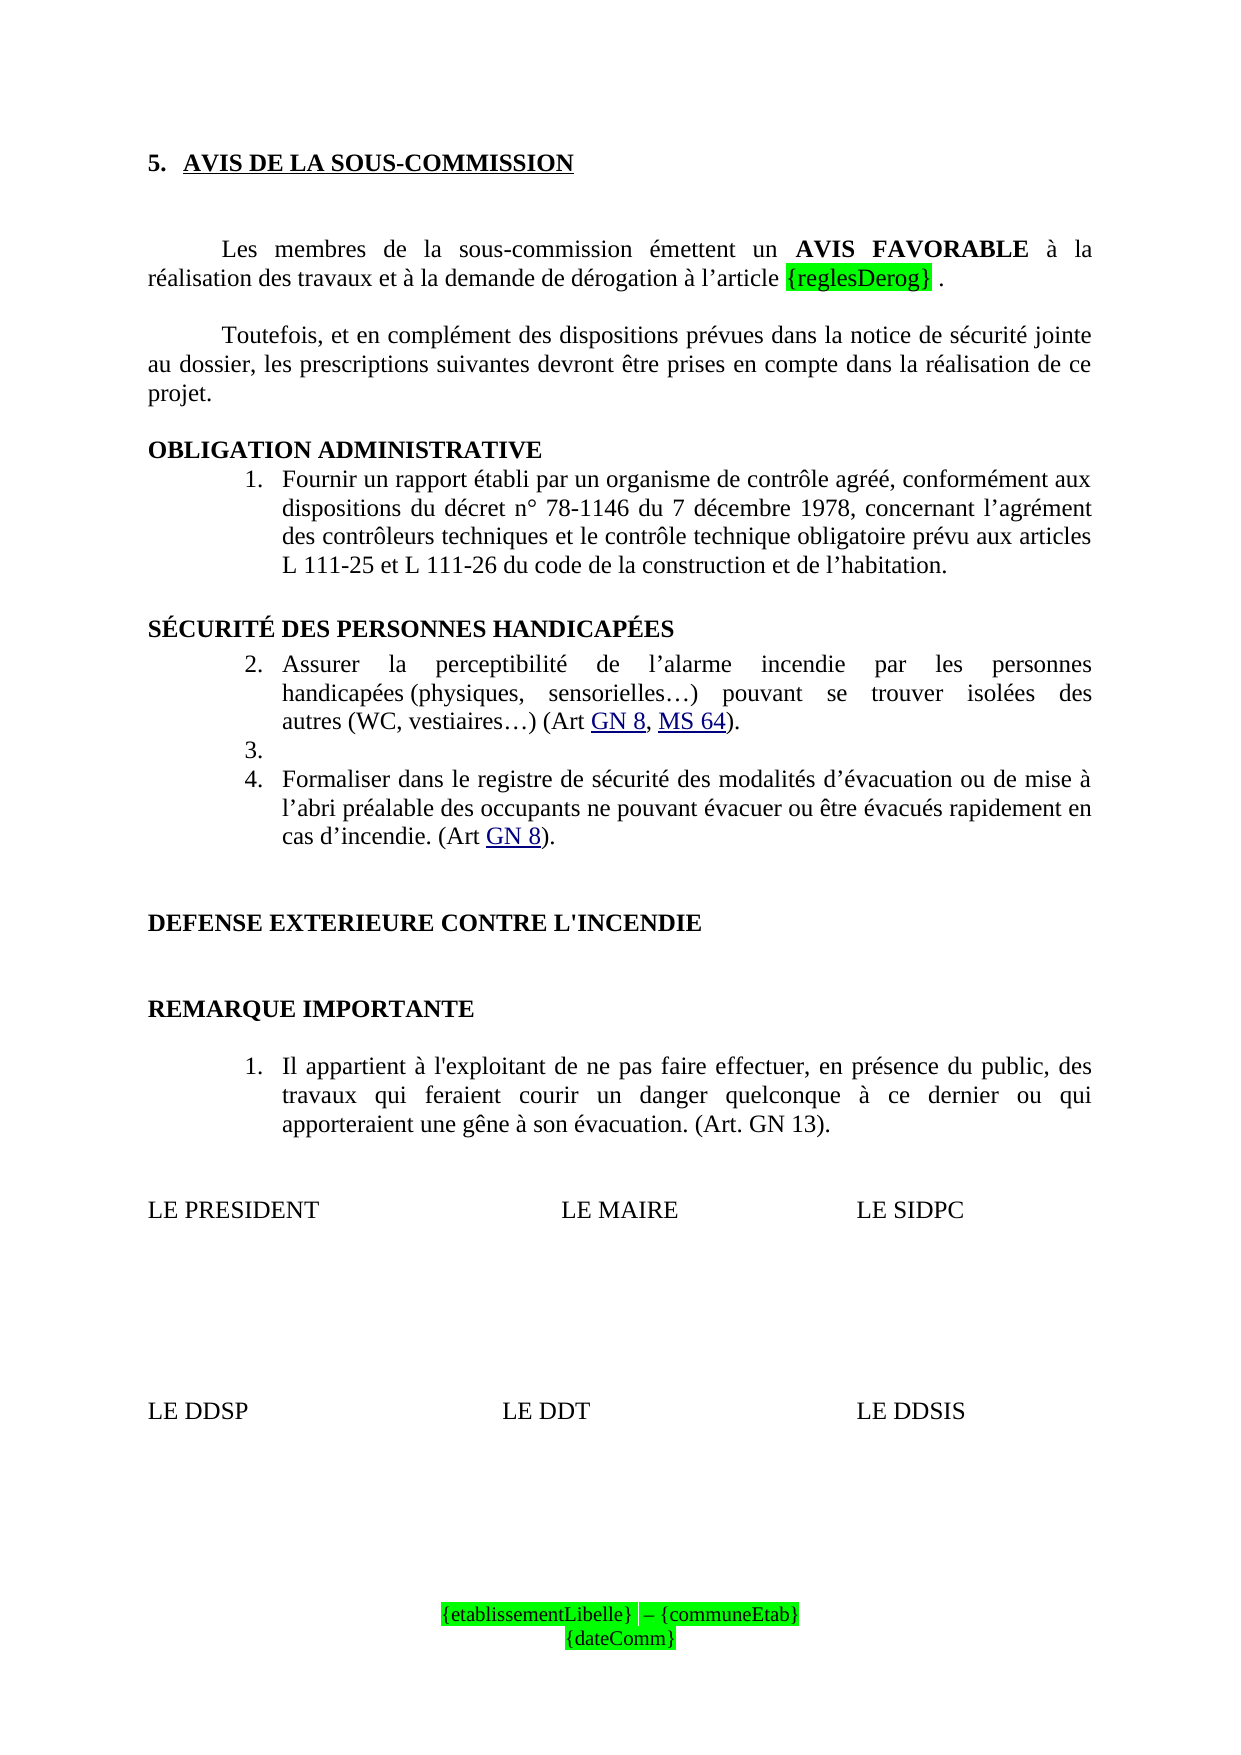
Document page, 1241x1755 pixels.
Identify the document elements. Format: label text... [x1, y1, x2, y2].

subtitle Il appartient à l'exploitant de ne pas faire effectuer, en présence du public, des travaux qui feraient courir un danger quelconque à ce dernier ou qui apporteraient une gêne à son évacuation. (Art. GN 13). [244, 1051, 1093, 1138]
text Sécurité des personnes handicapées [148, 614, 1093, 643]
text LE DDSP LE DDT LE DDSIS [148, 1396, 1093, 1425]
text Les membres de la sous-commission émettent un AVIS FAVORABLE à la réalisation des travaux et à la demande de dérogation à l’article {reglesDerog} . [148, 234, 1093, 291]
subtitle Formaliser dans le registre de sécurité des modalités d’évacuation ou de mise à l’abri préalable des occupants ne pouvant évacuer ou être évacués rapidement en cas d’incendie. (Art GN 8). [244, 764, 1093, 850]
subtitle Assurer la perceptibilité de l’alarme incendie par les personnes handicapées (physiques, sensorielles…) pouvant se trouver isolées des autres (WC, vestiaires…) (Art GN 8, MS 64). [244, 649, 1093, 735]
text Toutefois, et en complément des dispositions prévues dans la notice de sécurité jointe au dossier, les prescriptions suivantes devront être prises en compte dans la réalisation de ce projet. [148, 320, 1093, 406]
text LE PRESIDENT LE MAIRE LE SIDPC [148, 1195, 1093, 1224]
subtitle REMARQUE IMPORTANTE [148, 994, 1093, 1023]
subtitle DEFENSE EXTERIEURE CONTRE L'INCENDIE [148, 908, 1093, 936]
subtitle AVIS DE LA SOUS-COMMISSION [148, 148, 1093, 176]
subtitle OBLIGATION ADMINISTRATIVE [148, 435, 1093, 464]
subtitle Fournir un rapport établi par un organisme de contrôle agréé, conformément aux dispositions du décret n° 78-1146 du 7 décembre 1978, concernant l’agrément des contrôleurs techniques et le contrôle technique obligatoire prévu aux articles L 111-25 et L 111-26 du code de la construction et de l’habitation. [244, 464, 1093, 579]
